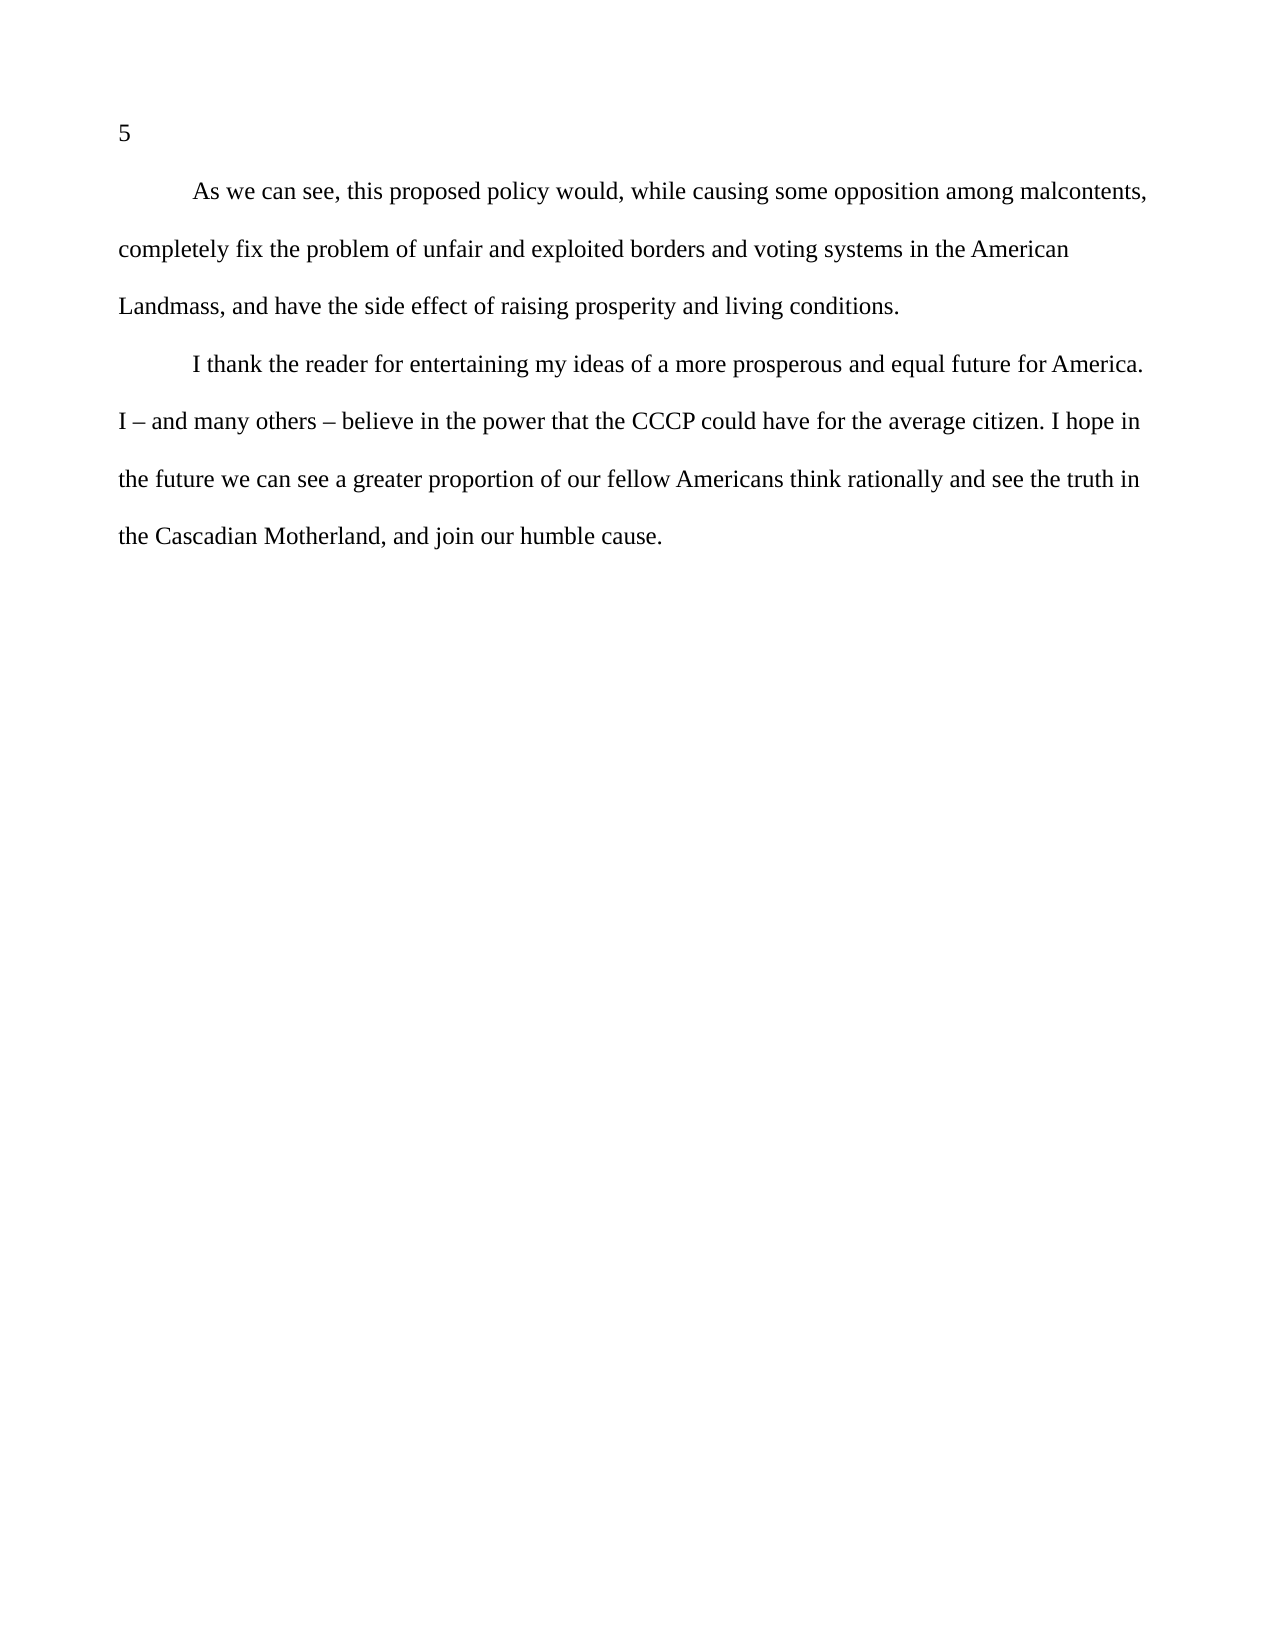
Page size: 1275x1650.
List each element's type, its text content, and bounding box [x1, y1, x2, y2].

text As we can see, this proposed policy would, while causing some opposition among malcontents, completely fix the problem of unfair and exploited borders and voting systems in the American Landmass, and have the side effect of raising prosperity and living conditions. [118, 176, 1157, 320]
text I thank the reader for entertaining my ideas of a more prosperous and equal future for America. I – and many others – believe in the power that the CCCP could have for the average citizen. I hope in the future we can see a greater proportion of our fellow Americans think rationally and see the truth in the Cascadian Motherland, and join our humble cause. [118, 349, 1157, 550]
